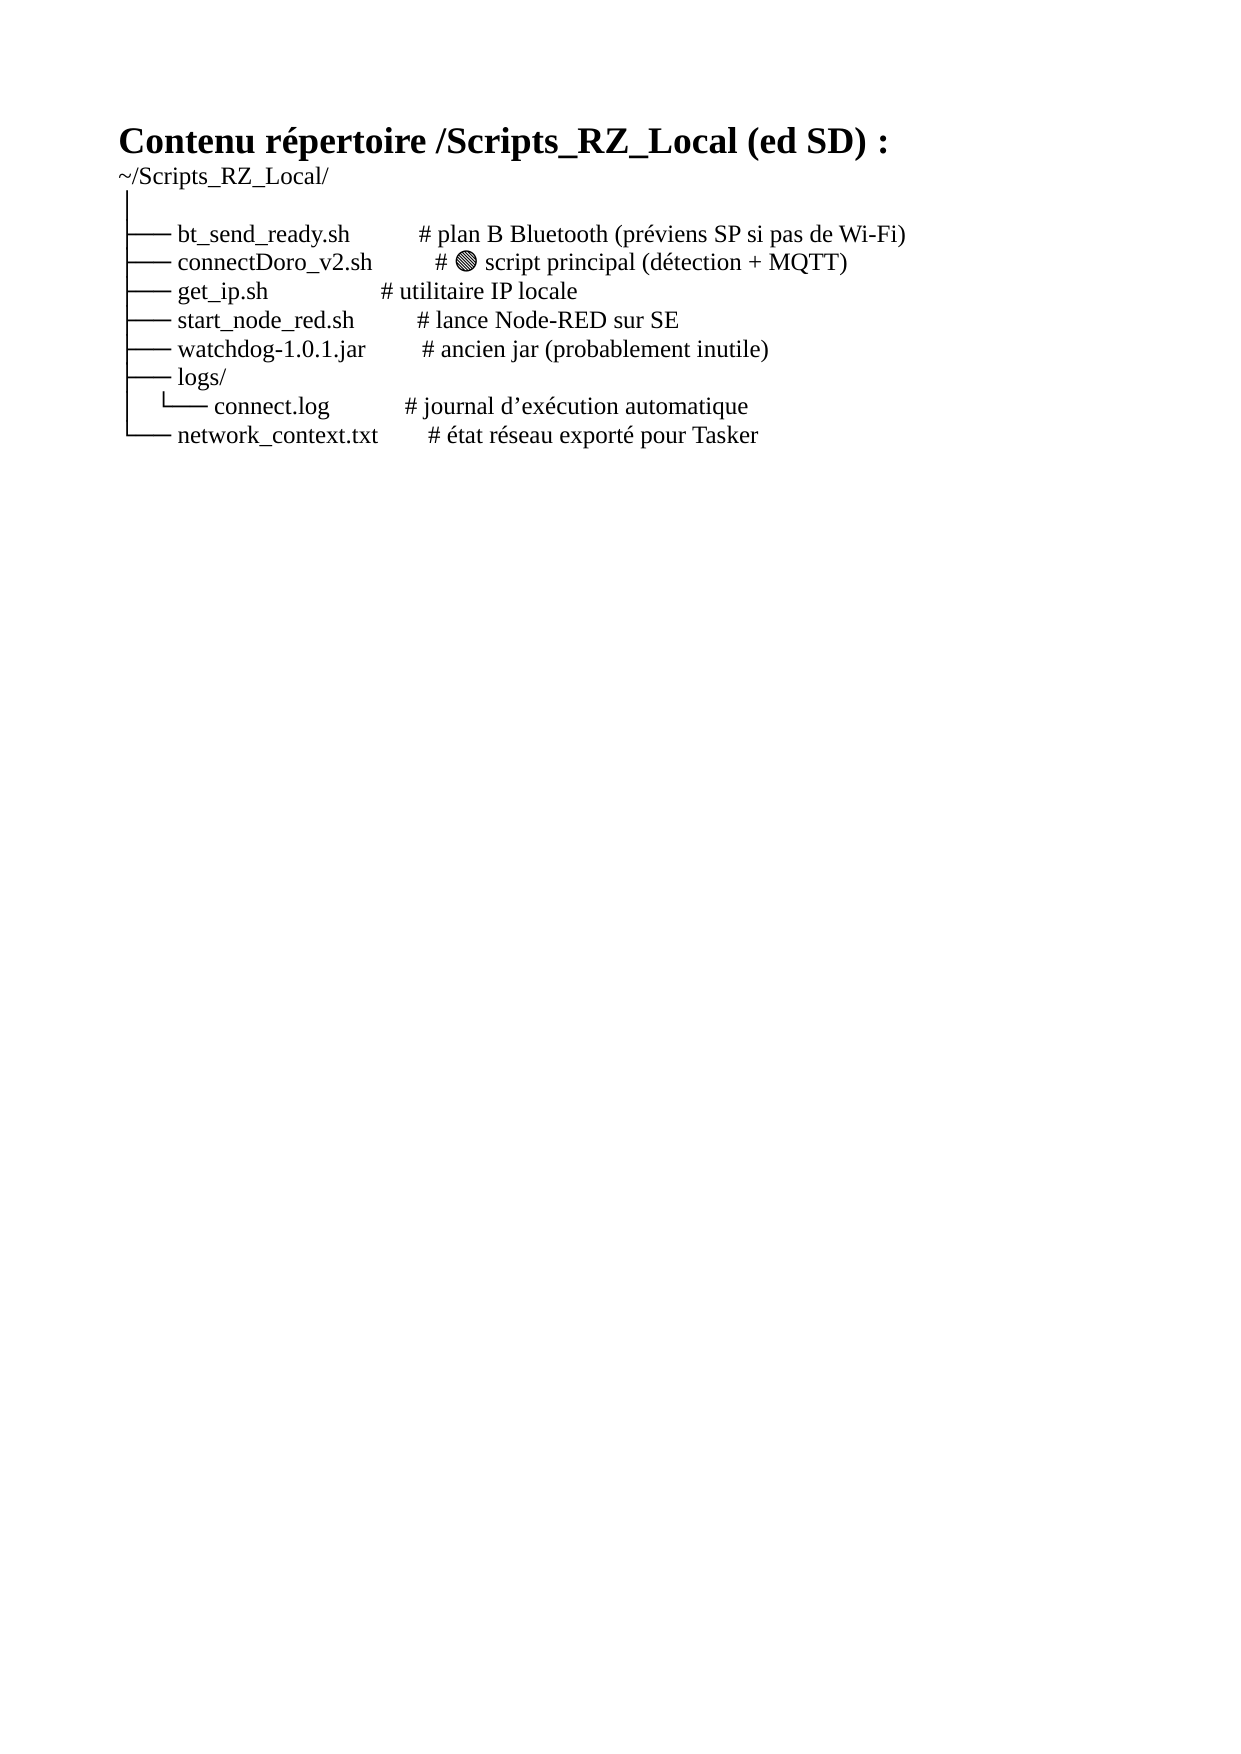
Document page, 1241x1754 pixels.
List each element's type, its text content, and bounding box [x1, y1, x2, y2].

text Contenu répertoire /Scripts_RZ_Local (ed SD) : ~/Scripts_RZ_Local/ │ ├── bt_send_ready.sh # plan B Bluetooth (préviens SP si pas de Wi-Fi) ├── connectDoro_v2.sh # 🟢 script principal (détection + MQTT) ├── get_ip.sh # utilitaire IP locale ├── start_node_red.sh # lance Node-RED sur SE ├── watchdog-1.0.1.jar # ancien jar (probablement inutile) ├── logs/ │ └── connect.log # journal d’exécution automatique └── network_context.txt # état réseau exporté pour Tasker [118, 118, 1122, 477]
